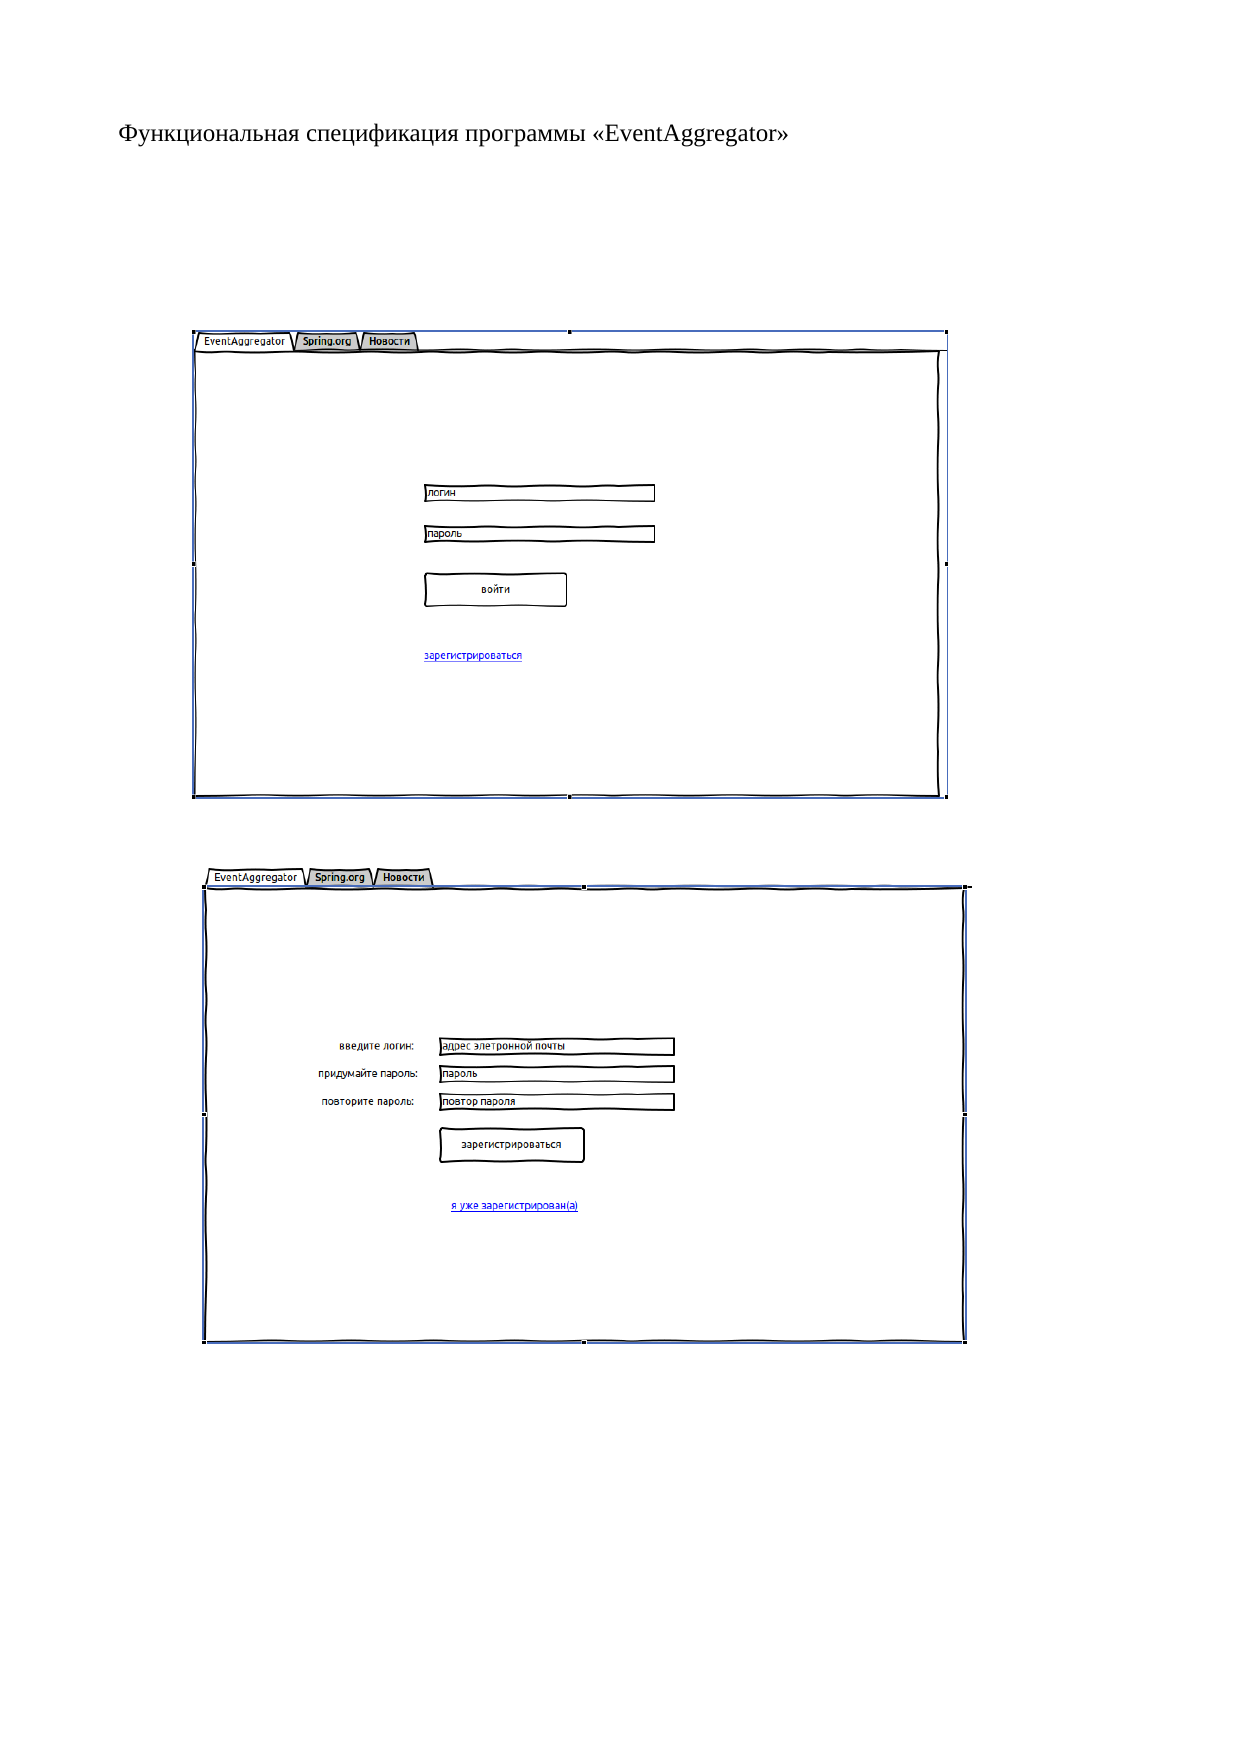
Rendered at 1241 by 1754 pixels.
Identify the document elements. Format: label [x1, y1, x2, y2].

picture [142, 276, 998, 1371]
